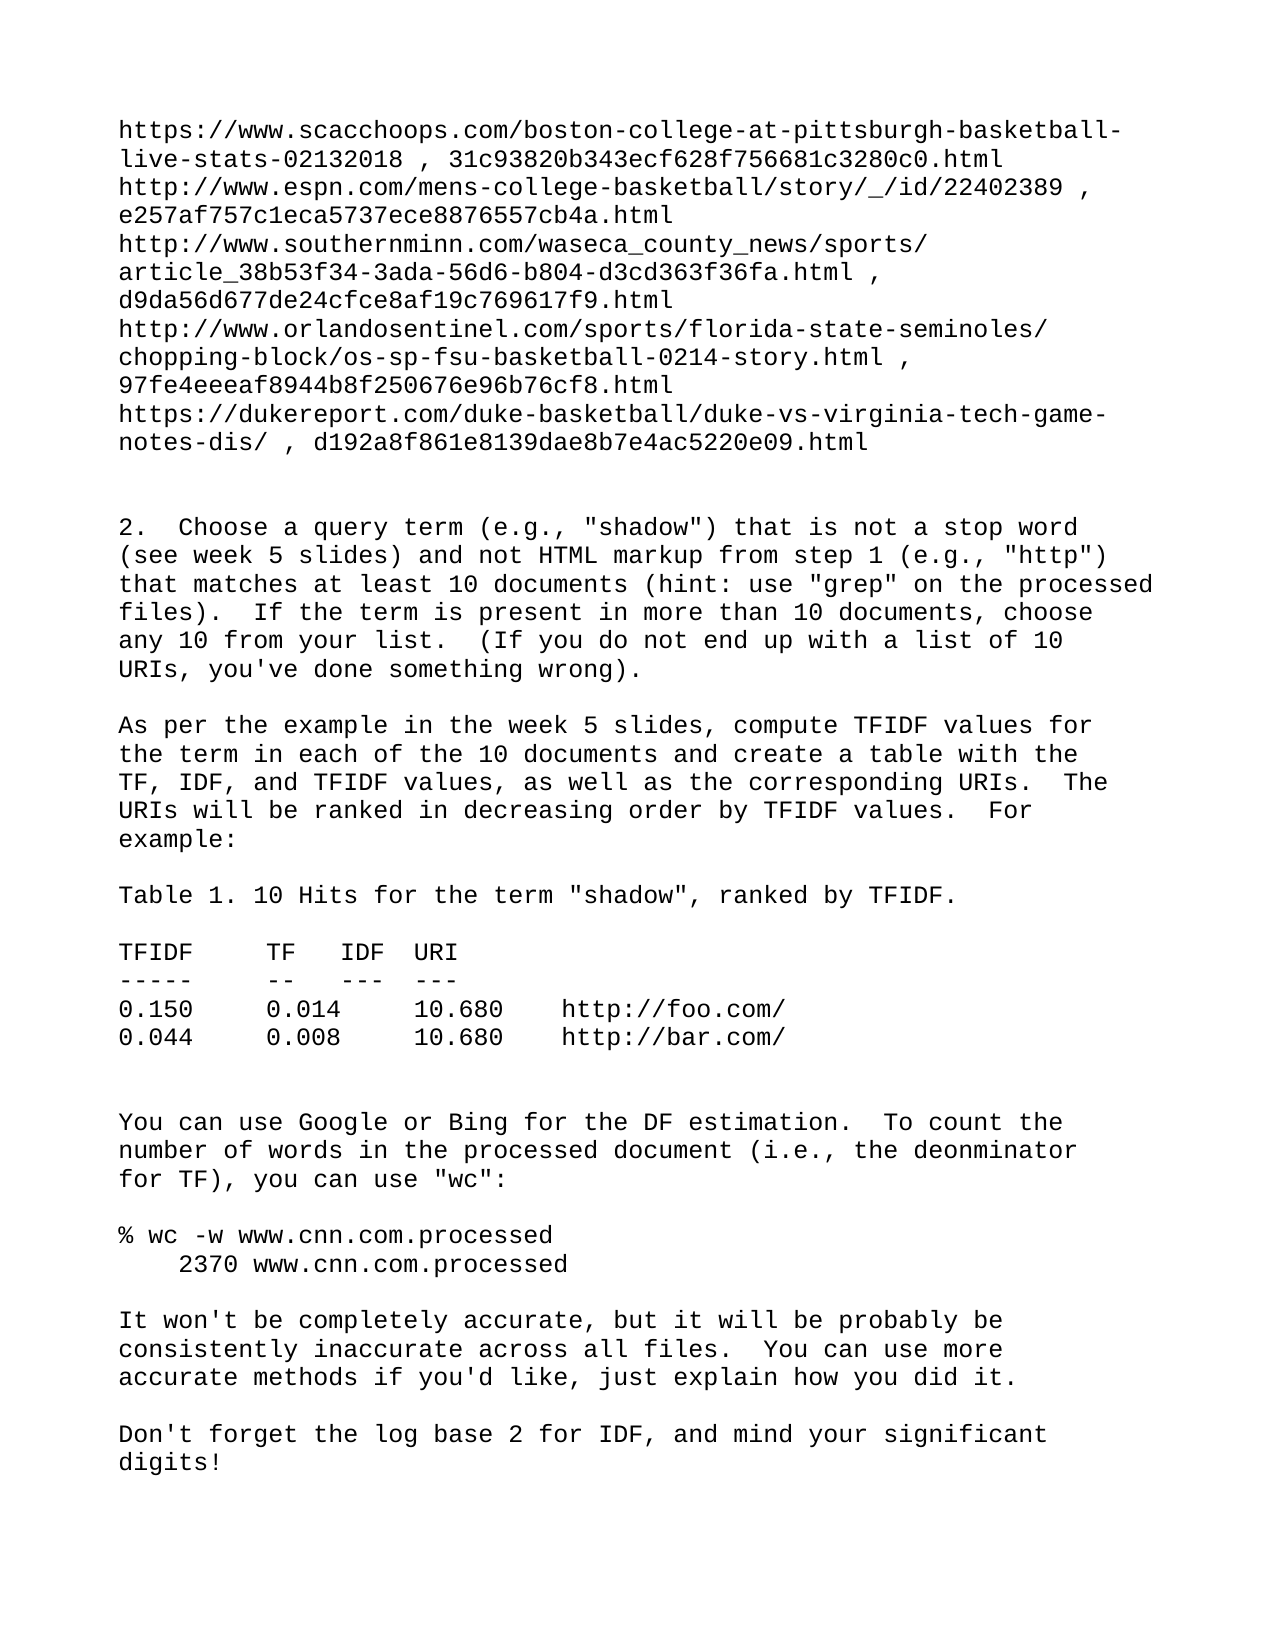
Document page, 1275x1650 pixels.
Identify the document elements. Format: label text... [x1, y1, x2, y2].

text http://www.orlandosentinel.com/sports/florida-state-seminoles/chopping-block/os-sp-fsu-basketball-0214-story.html , 97fe4eeeaf8944b8f250676e96b76cf8.html [118, 316, 1157, 401]
text consistently inaccurate across all files. You can use more [118, 1336, 1157, 1365]
text As per the example in the week 5 slides, compute TFIDF values for [118, 713, 1157, 741]
text % wc -w www.cnn.com.processed [118, 1223, 1157, 1251]
text URIs will be ranked in decreasing order by TFIDF values. For [118, 798, 1157, 826]
text URIs, you've done something wrong). [118, 656, 1157, 685]
text Table 1. 10 Hits for the term "shadow", ranked by TFIDF. [118, 883, 1157, 911]
text 2. Choose a query term (e.g., "shadow") that is not a stop word [118, 515, 1157, 543]
text (see week 5 slides) and not HTML markup from step 1 (e.g., "http") [118, 543, 1157, 571]
text It won't be completely accurate, but it will be probably be [118, 1308, 1157, 1336]
text 0.044 0.008 10.680 http://bar.com/ [118, 1025, 1157, 1053]
text number of words in the processed document (i.e., the deonminator [118, 1138, 1157, 1166]
text You can use Google or Bing for the DF estimation. To count the [118, 1110, 1157, 1138]
text 0.150 0.014 10.680 http://foo.com/ [118, 996, 1157, 1025]
text example: [118, 826, 1157, 855]
text http://www.southernminn.com/waseca_county_news/sports/article_38b53f34-3ada-56d6-b804-d3cd363f36fa.html , d9da56d677de24cfce8af19c769617f9.html [118, 231, 1157, 316]
text 2370 www.cnn.com.processed [118, 1251, 1157, 1280]
text http://www.espn.com/mens-college-basketball/story/_/id/22402389 , e257af757c1eca5737ece8876557cb4a.html [118, 175, 1157, 231]
text TFIDF TF IDF URI [118, 940, 1157, 968]
text for TF), you can use "wc": [118, 1166, 1157, 1195]
text any 10 from your list. (If you do not end up with a list of 10 [118, 628, 1157, 656]
text ----- -- --- --- [118, 968, 1157, 996]
text Don't forget the log base 2 for IDF, and mind your significant [118, 1421, 1157, 1450]
text https://www.scacchoops.com/boston-college-at-pittsburgh-basketball-live-stats-02132018 , 31c93820b343ecf628f756681c3280c0.html [118, 118, 1157, 175]
text files). If the term is present in more than 10 documents, choose [118, 600, 1157, 628]
text accurate methods if you'd like, just explain how you did it. [118, 1365, 1157, 1393]
text digits! [118, 1450, 1157, 1478]
text https://dukereport.com/duke-basketball/duke-vs-virginia-tech-game-notes-dis/ , d192a8f861e8139dae8b7e4ac5220e09.html [118, 401, 1157, 458]
text that matches at least 10 documents (hint: use "grep" on the processed [118, 571, 1157, 600]
text the term in each of the 10 documents and create a table with the [118, 741, 1157, 770]
text TF, IDF, and TFIDF values, as well as the corresponding URIs. The [118, 770, 1157, 798]
